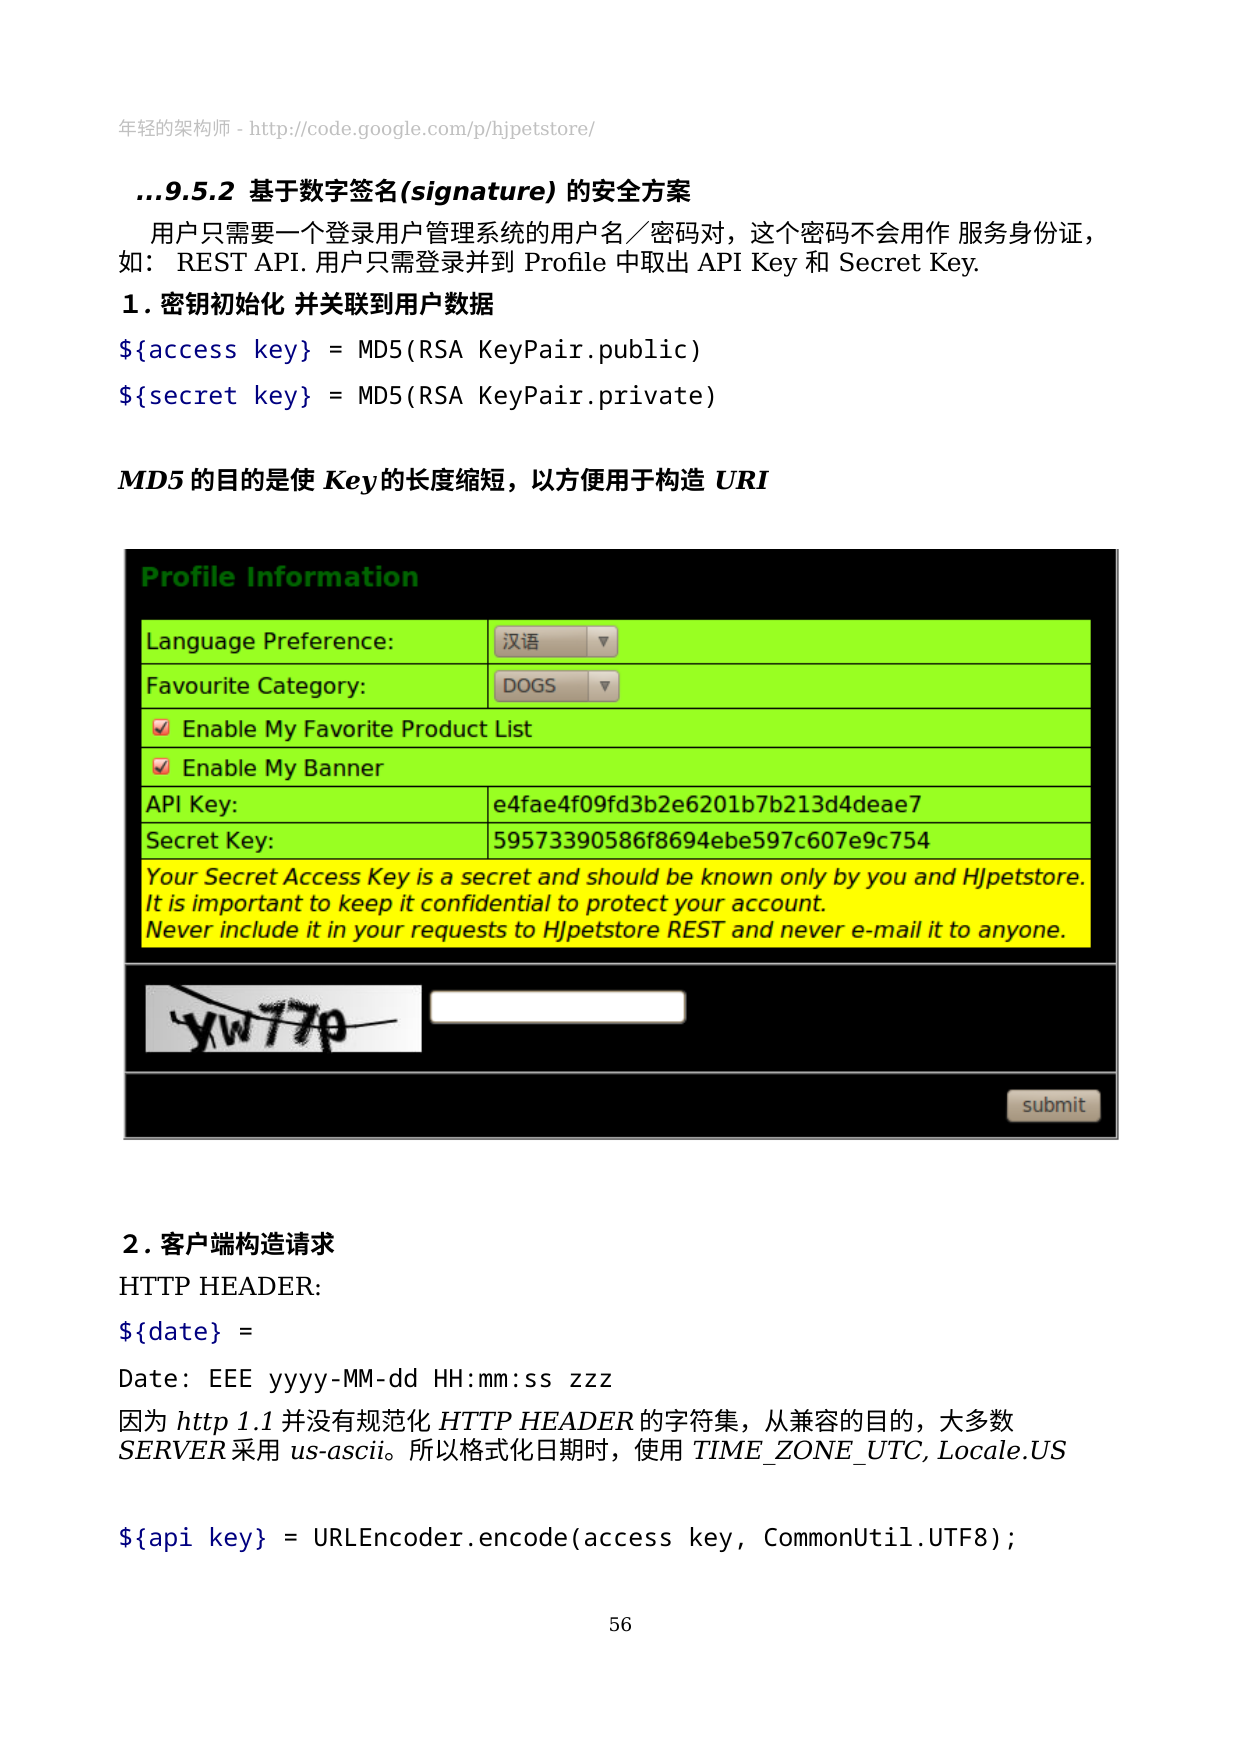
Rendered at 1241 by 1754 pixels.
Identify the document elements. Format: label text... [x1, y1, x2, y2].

text MD5的目的是使 Key的长度缩短，以方便用于构造 URI [118, 466, 1122, 496]
text ${api key} = URLEncoder.encode(access key, CommonUtil.UTF8); [118, 1519, 1122, 1554]
subtitle 基于数字签名(signature) 的安全方案 [136, 177, 1122, 206]
text HTTP HEADER: [118, 1272, 1122, 1301]
text 因为 http 1.1并没有规范化 HTTP HEADER的字符集，从兼容的目的，大多数 SERVER采用 us-ascii。所以格式化日期时，使用 TIME_ZONE_UTC, Locale.US [118, 1407, 1122, 1465]
text ２. 客户端构造请求 [118, 1230, 1122, 1260]
text Date: EEE yyyy-MM-dd HH:mm:ss zzz [118, 1361, 1122, 1394]
text ${date} = [118, 1314, 1122, 1348]
text 用户只需要一个登录用户管理系统的用户名／密码对，这个密码不会用作 服务身份证，如： REST API. 用户只需登录并到 Profile 中取出 API Key 和 Secret Key. [118, 219, 1122, 277]
picture [118, 549, 1123, 1147]
text ${secret key} = MD5(RSA KeyPair.private) [118, 378, 1122, 412]
text １. 密钥初始化 并关联到用户数据 [118, 289, 1122, 319]
text ${access key} = MD5(RSA KeyPair.public) [118, 331, 1122, 366]
